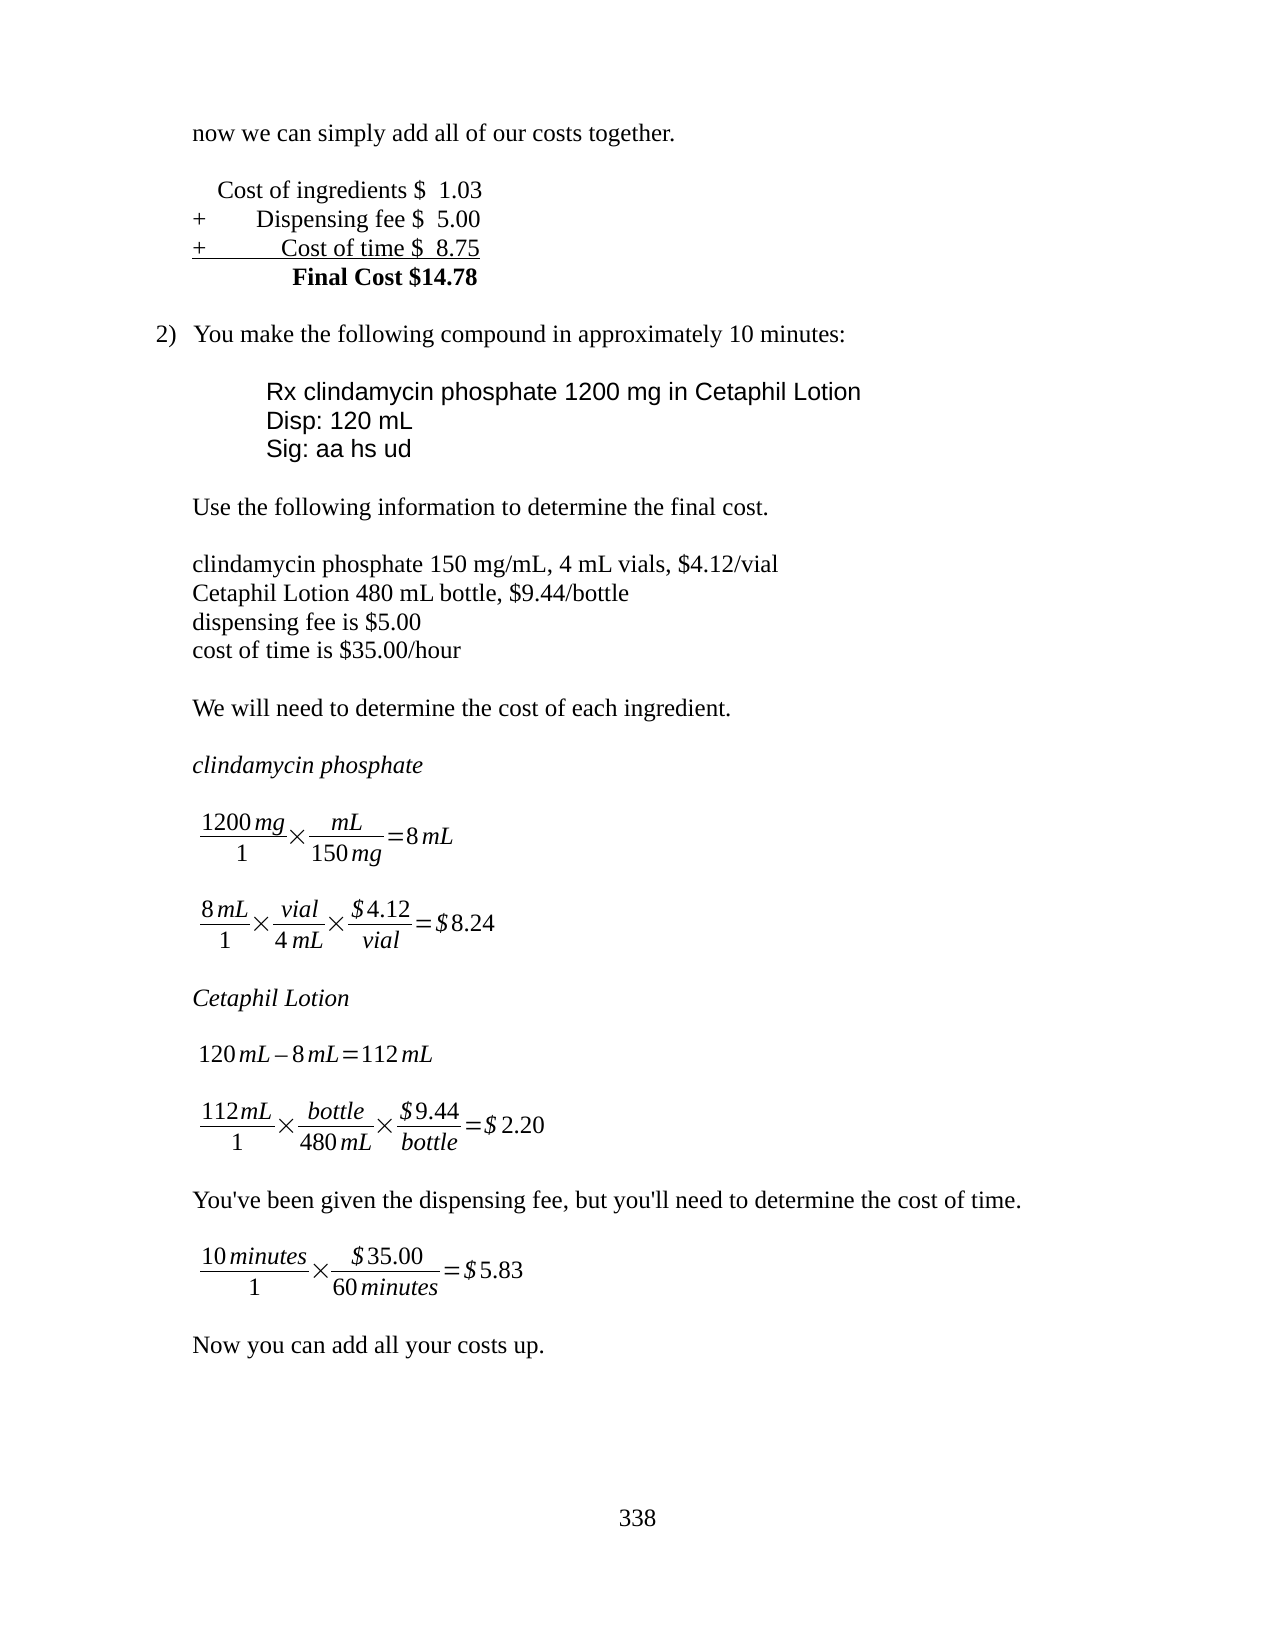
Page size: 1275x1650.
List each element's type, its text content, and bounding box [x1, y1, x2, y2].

text cost of time is $35.00/hour [192, 636, 1157, 664]
text Cetaphil Lotion [192, 983, 1157, 1012]
list You make the following compound in approximately 10 minutes: [156, 319, 1157, 348]
list Rx clindamycin phosphate 1200 mg in Cetaphil Lotion [228, 377, 1157, 406]
text You've been given the dispensing fee, but you'll need to determine the cost of time. [192, 1185, 1157, 1214]
text + Cost of time $ 8.75 [192, 233, 1157, 262]
text Final Cost $14.78 [192, 262, 1157, 291]
text We will need to determine the cost of each ingredient. [192, 693, 1157, 722]
list Disp: 120 mL [228, 406, 1157, 434]
text clindamycin phosphate 150 mg/mL, 4 mL vials, $4.12/vial [192, 549, 1157, 578]
text Cost of ingredients $ 1.03 [192, 176, 1157, 204]
text now we can simply add all of our costs together. [192, 118, 1157, 147]
text Now you can add all your costs up. [192, 1330, 1157, 1359]
list Use the following information to determine the final cost. [192, 492, 1157, 521]
list Sig: aa hs ud [228, 434, 1157, 463]
text Cetaphil Lotion 480 mL bottle, $9.44/bottle [192, 578, 1157, 607]
text + Dispensing fee $ 5.00 [192, 204, 1157, 233]
text clindamycin phosphate [192, 751, 1157, 779]
text dispensing fee is $5.00 [192, 607, 1157, 636]
